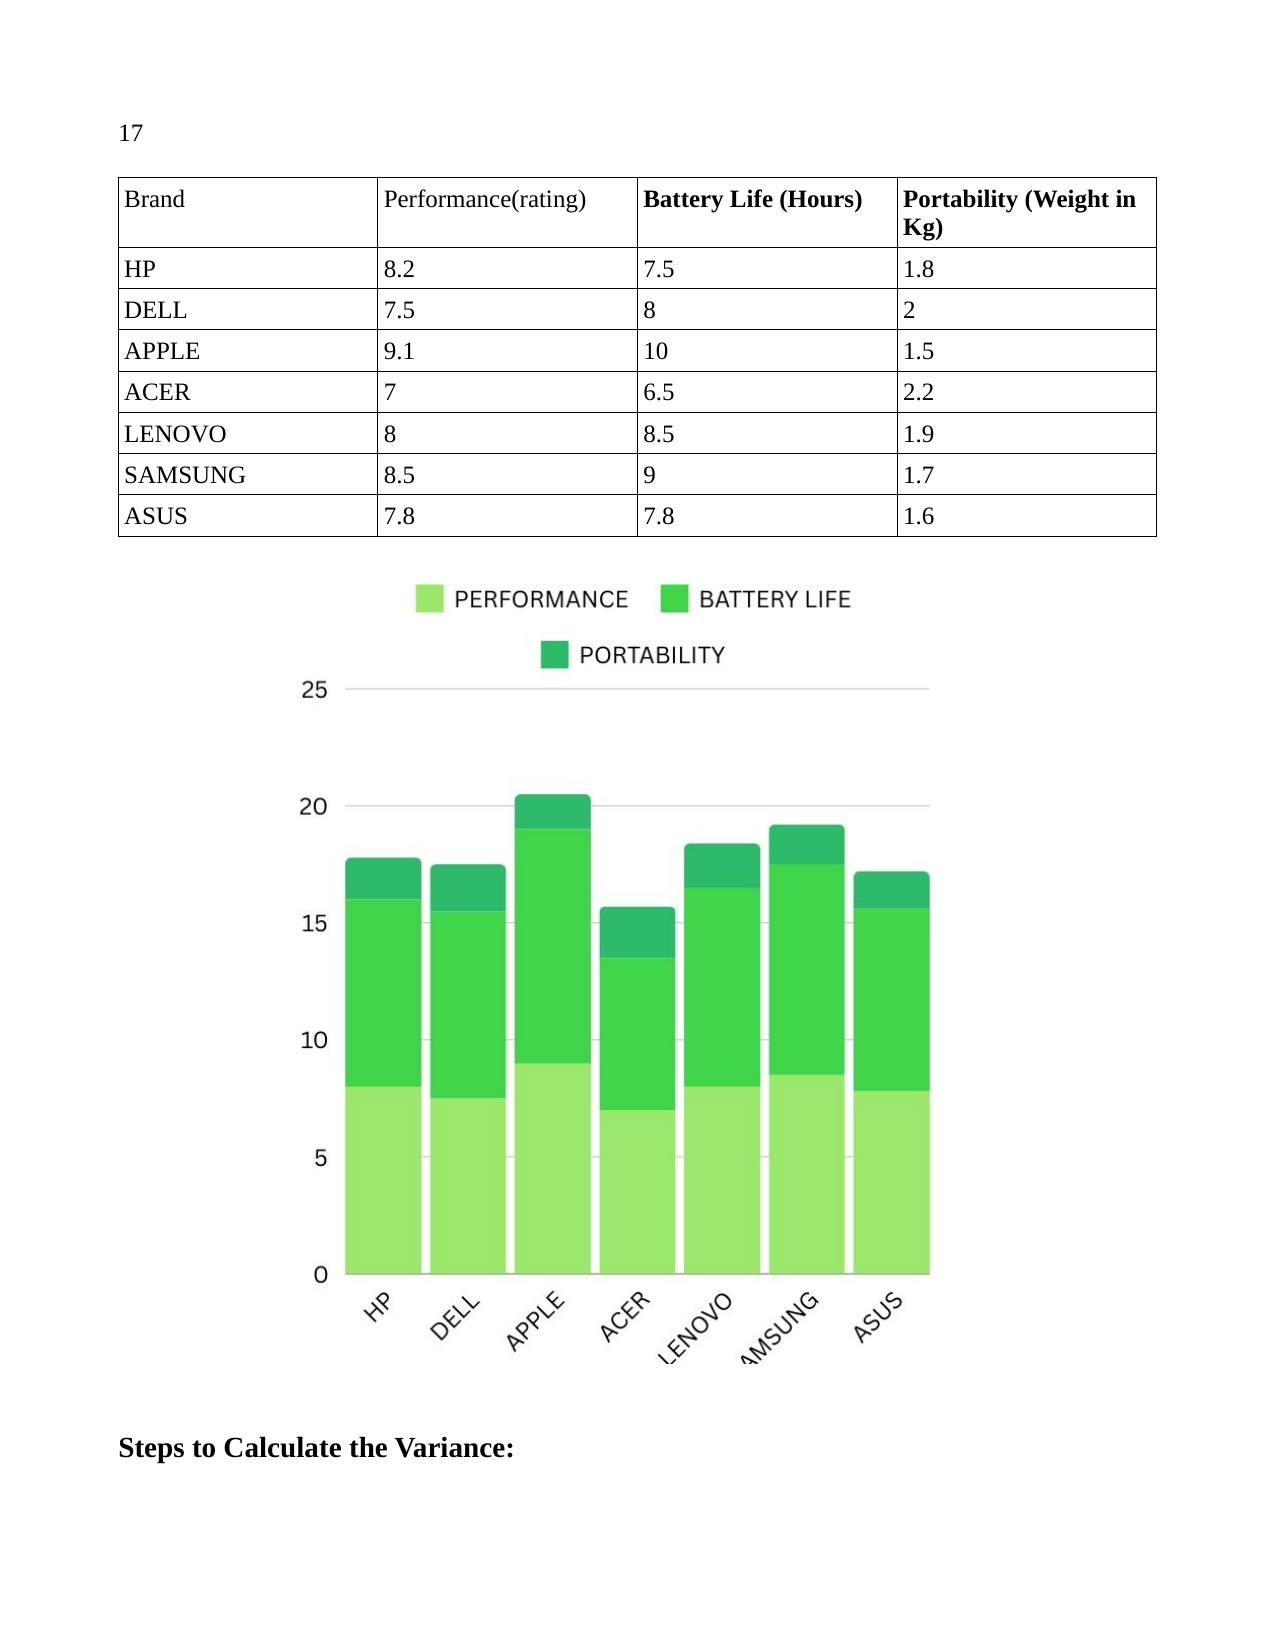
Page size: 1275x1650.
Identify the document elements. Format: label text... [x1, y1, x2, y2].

table_cell 8.2 [378, 248, 637, 288]
table_cell 9 [638, 454, 897, 494]
table_header Portability (Weight in Kg) [898, 178, 1156, 247]
table_cell 7.8 [638, 495, 897, 536]
table_cell HP [119, 248, 377, 288]
table_header Battery Life (Hours) [638, 178, 897, 247]
table_cell ACER [119, 372, 377, 412]
table_cell LENOVO [119, 413, 377, 453]
table_cell 8.5 [638, 413, 897, 453]
table_header Brand [119, 178, 377, 247]
subtitle Steps to Calculate the Variance: [118, 1430, 1157, 1463]
table_cell 7.5 [638, 248, 897, 288]
table_cell ASUS [119, 495, 377, 536]
table_cell 1.8 [898, 248, 1156, 288]
table_cell 6.5 [638, 372, 897, 412]
table_cell 1.6 [898, 495, 1156, 536]
table_cell 10 [638, 330, 897, 371]
table_cell 7.5 [378, 289, 637, 329]
table_header Performance(rating) [378, 178, 637, 247]
table_cell 7.8 [378, 495, 637, 536]
table_cell 7 [378, 372, 637, 412]
table_cell 1.7 [898, 454, 1156, 494]
table_cell 2.2 [898, 372, 1156, 412]
table_cell 8 [638, 289, 897, 329]
picture [118, 584, 1157, 1364]
table_cell 1.9 [898, 413, 1156, 453]
table_cell 8.5 [378, 454, 637, 494]
table_cell SAMSUNG [119, 454, 377, 494]
table_cell APPLE [119, 330, 377, 371]
table_cell 2 [898, 289, 1156, 329]
table_cell 1.5 [898, 330, 1156, 371]
table_cell 9.1 [378, 330, 637, 371]
table_cell DELL [119, 289, 377, 329]
table_cell 8 [378, 413, 637, 453]
